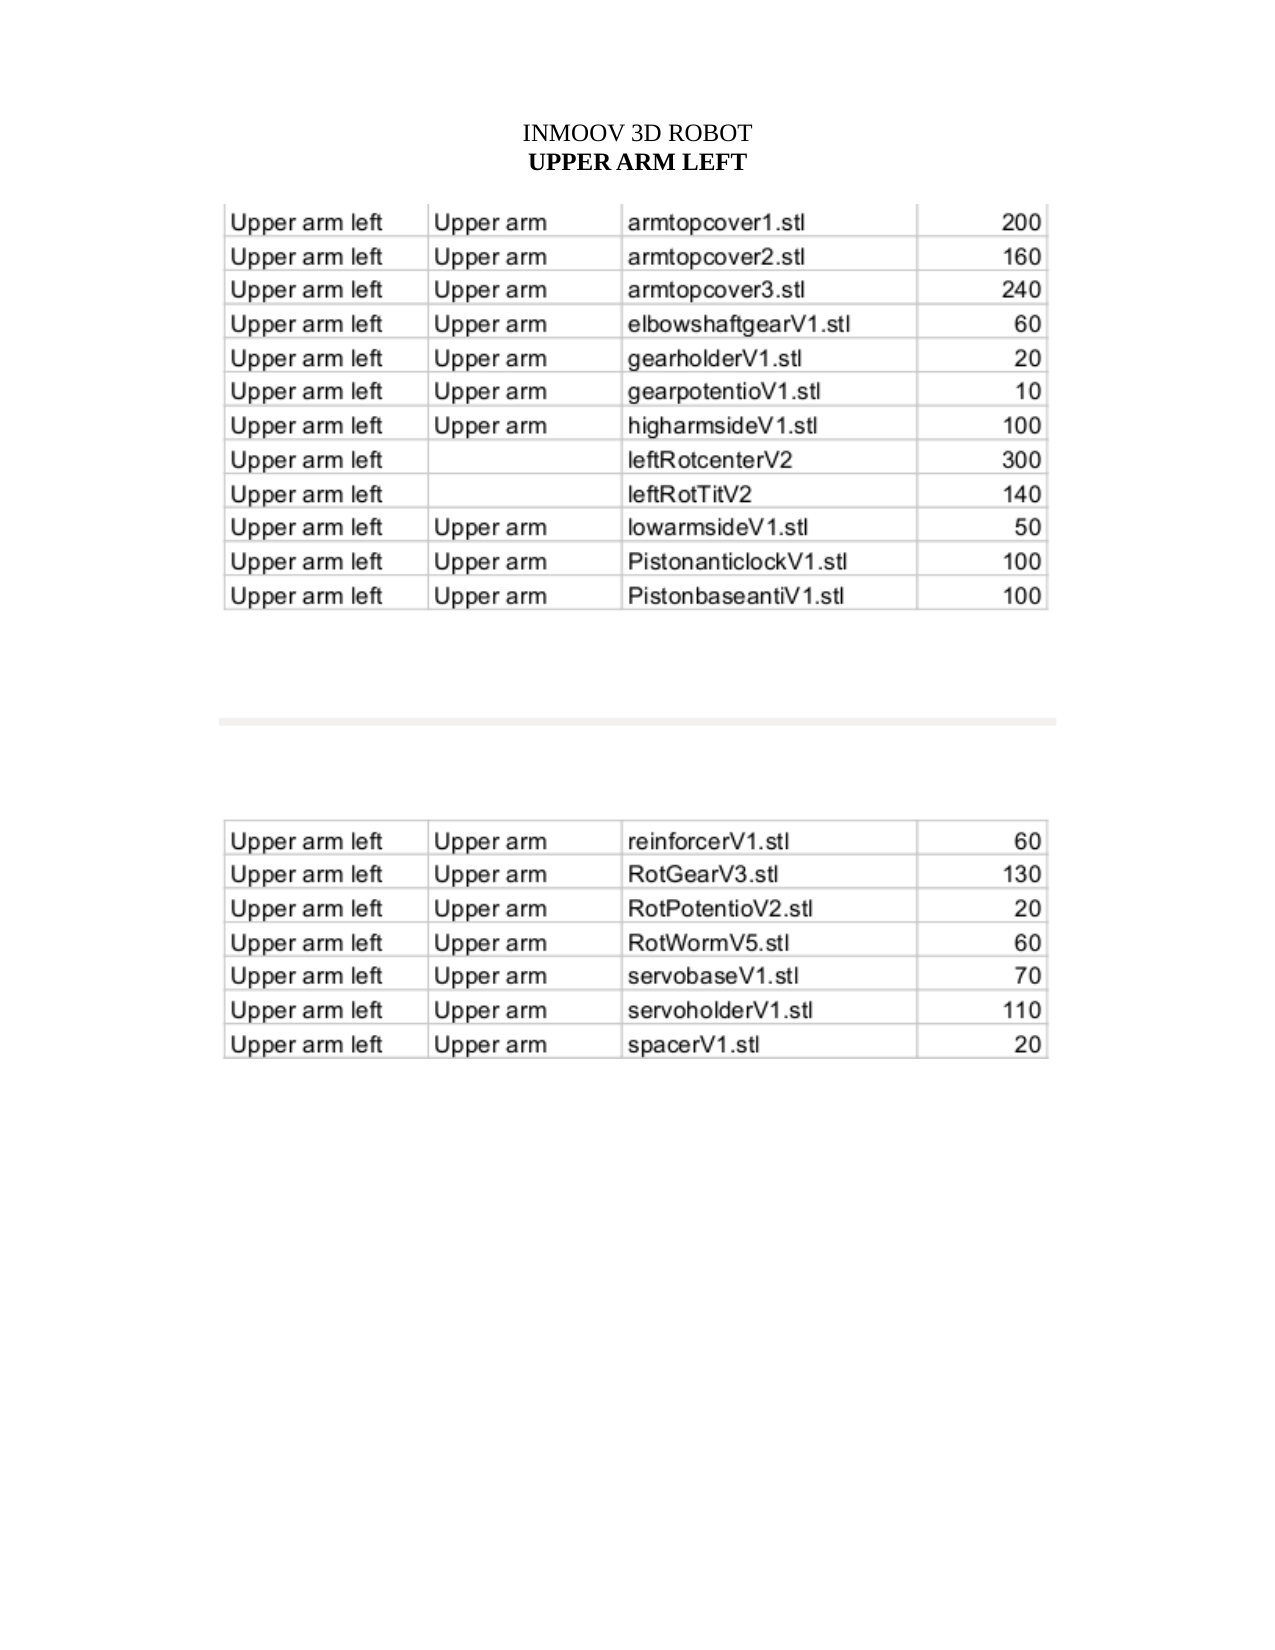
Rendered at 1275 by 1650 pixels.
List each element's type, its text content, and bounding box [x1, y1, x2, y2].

text INMOOV 3D ROBOT [118, 118, 1157, 147]
text UPPER ARM LEFT [118, 147, 1157, 176]
picture [218, 204, 1057, 1059]
